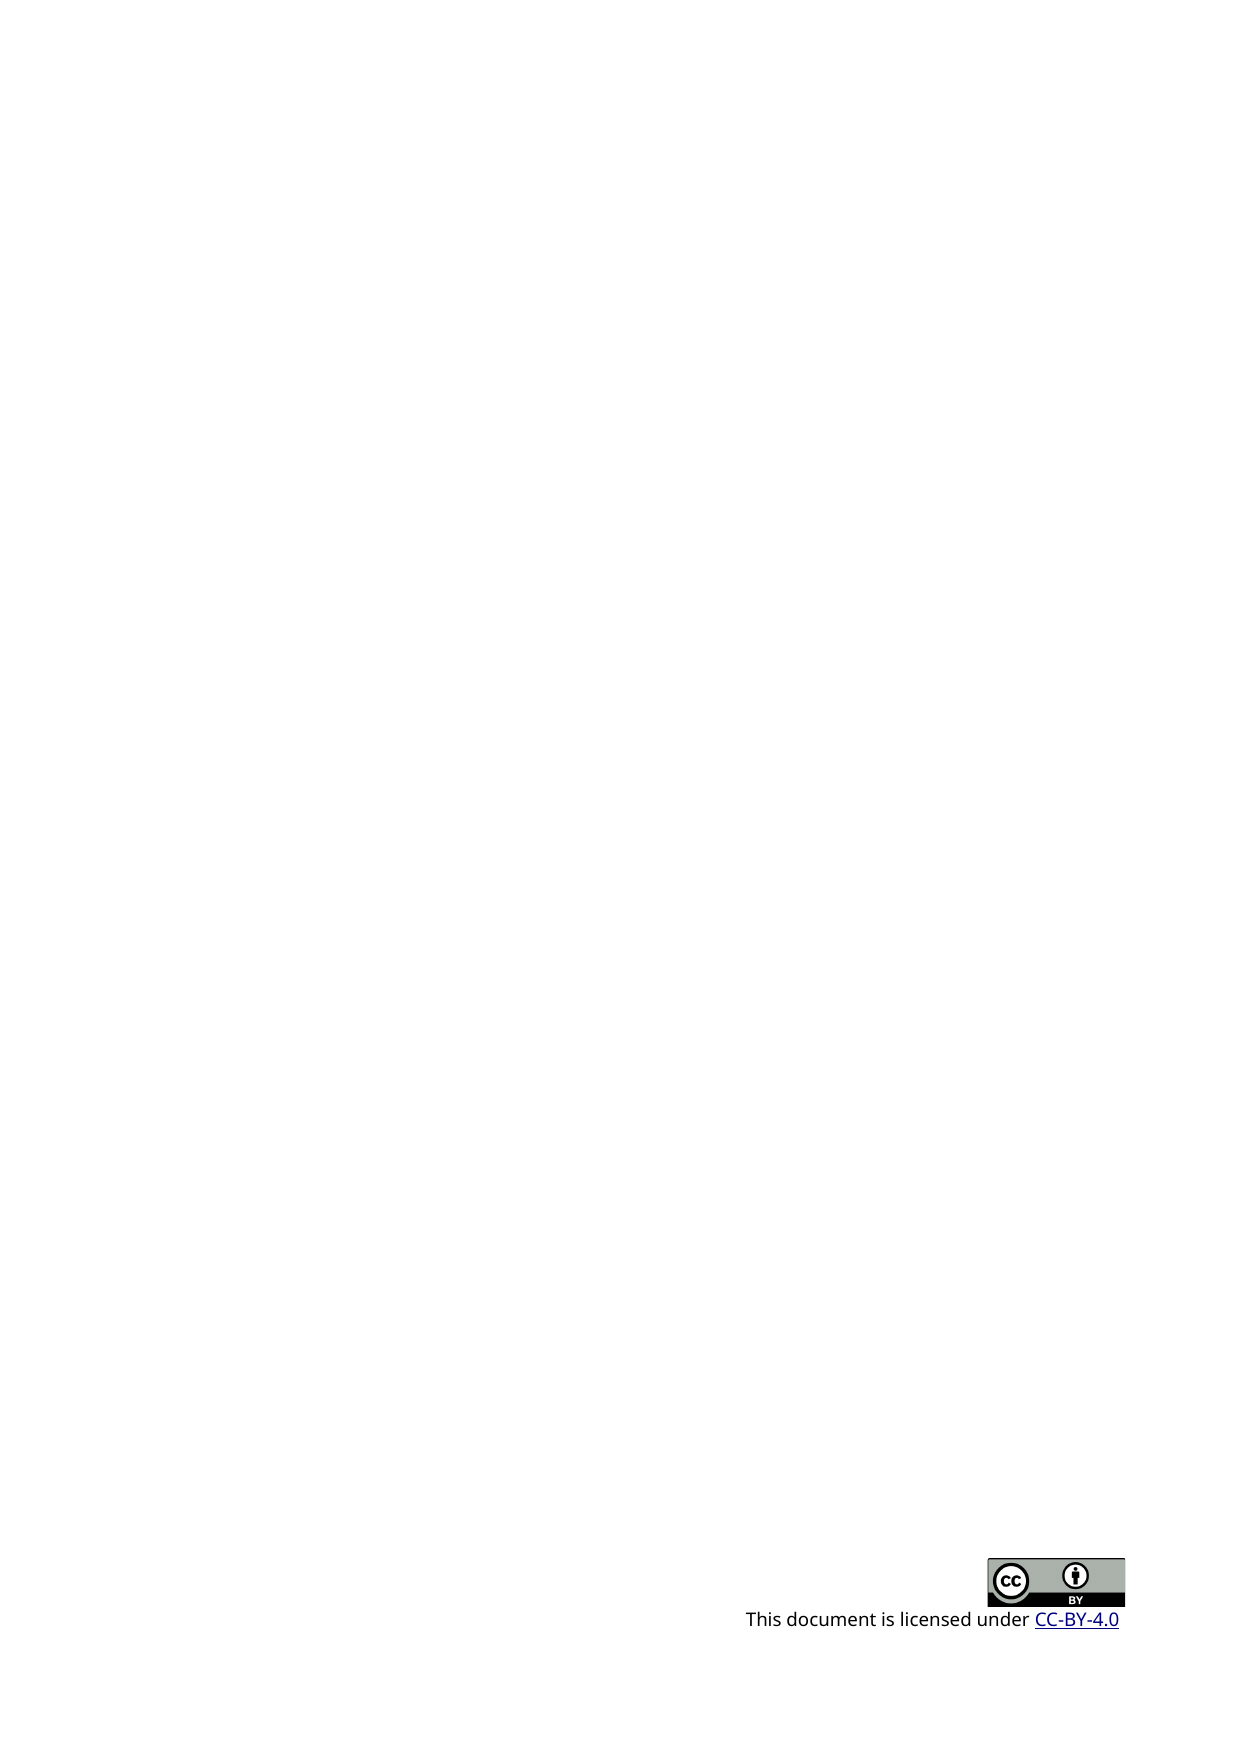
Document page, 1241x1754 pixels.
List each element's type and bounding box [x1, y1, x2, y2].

picture [987, 1558, 1125, 1607]
